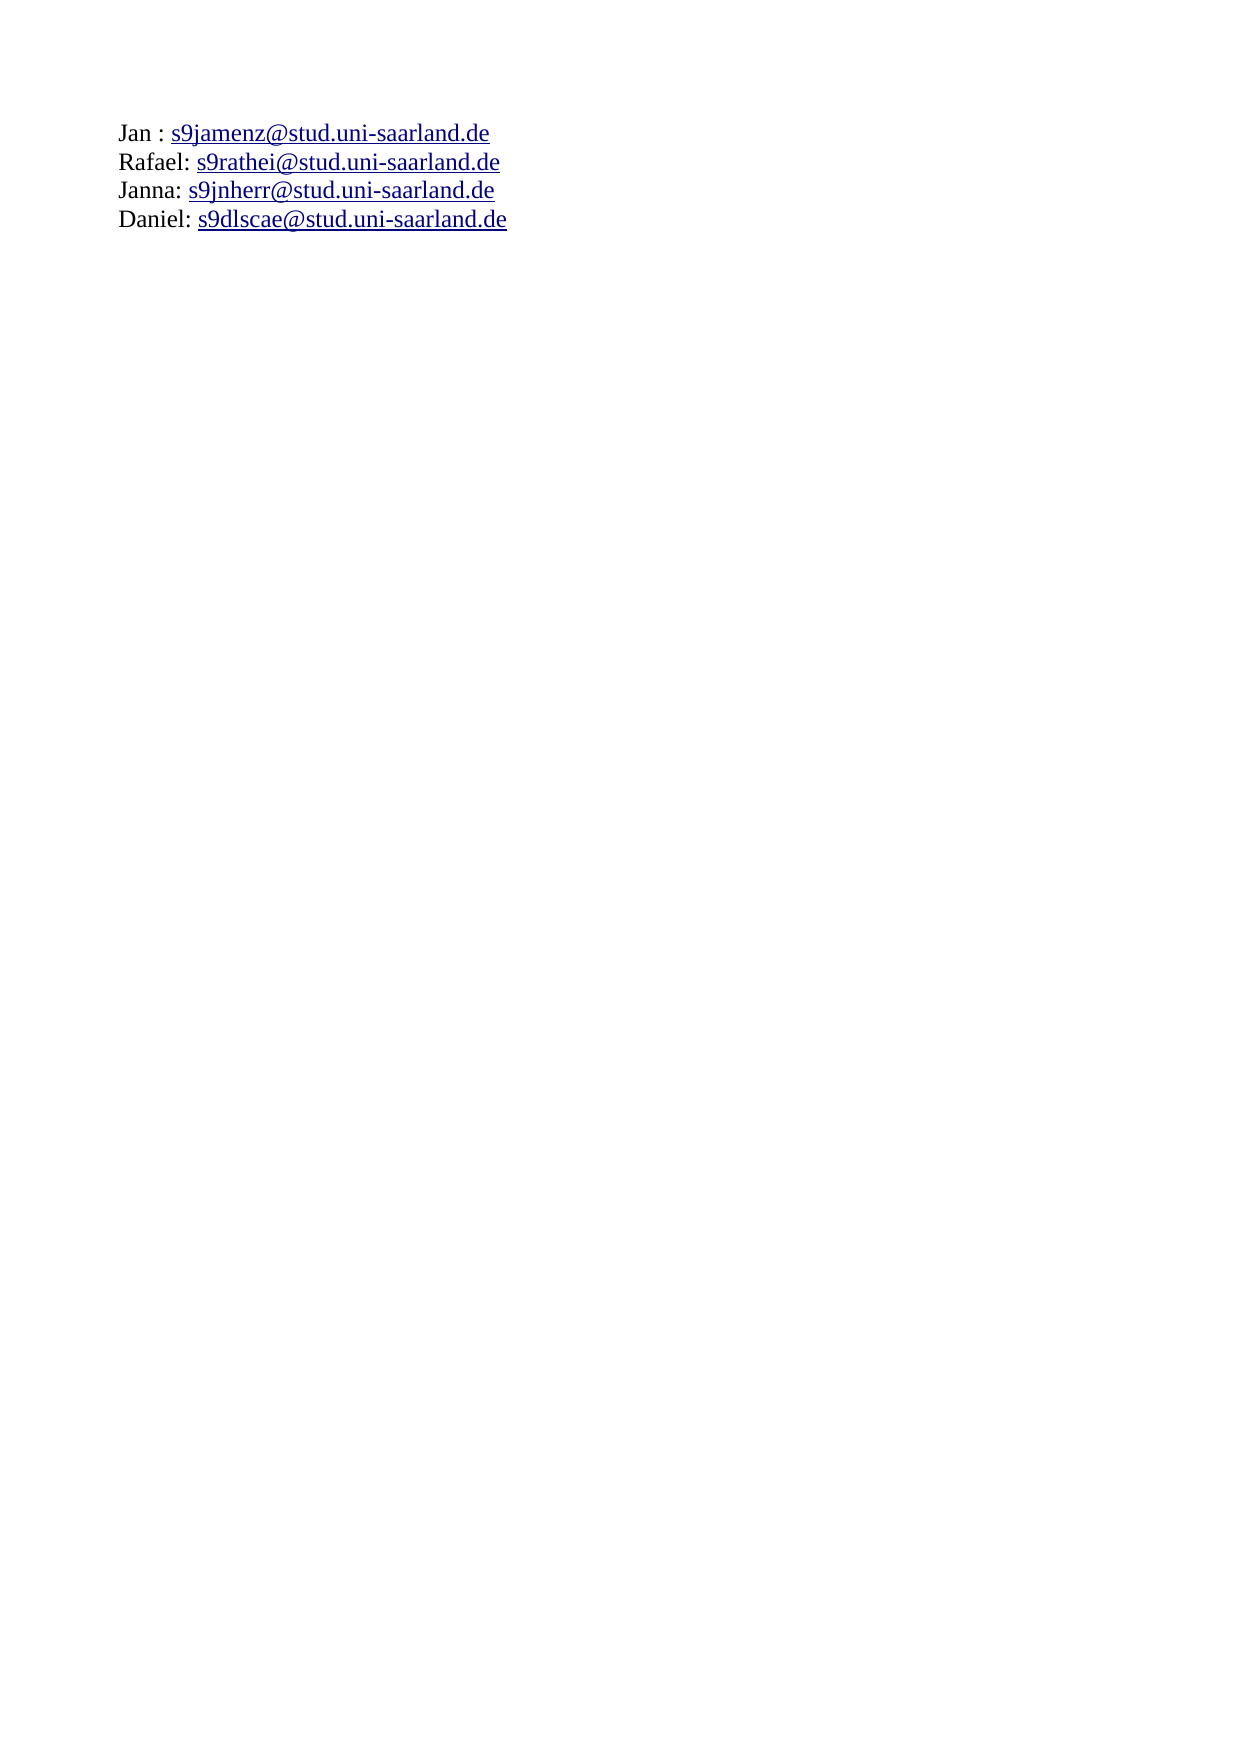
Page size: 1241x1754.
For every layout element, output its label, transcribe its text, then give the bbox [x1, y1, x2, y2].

text Daniel: s9dlscae@stud.uni-saarland.de [118, 204, 1122, 233]
text Rafael: s9rathei@stud.uni-saarland.de [118, 147, 1122, 176]
text Janna: s9jnherr@stud.uni-saarland.de [118, 176, 1122, 204]
text Jan : s9jamenz@stud.uni-saarland.de [118, 118, 1122, 147]
